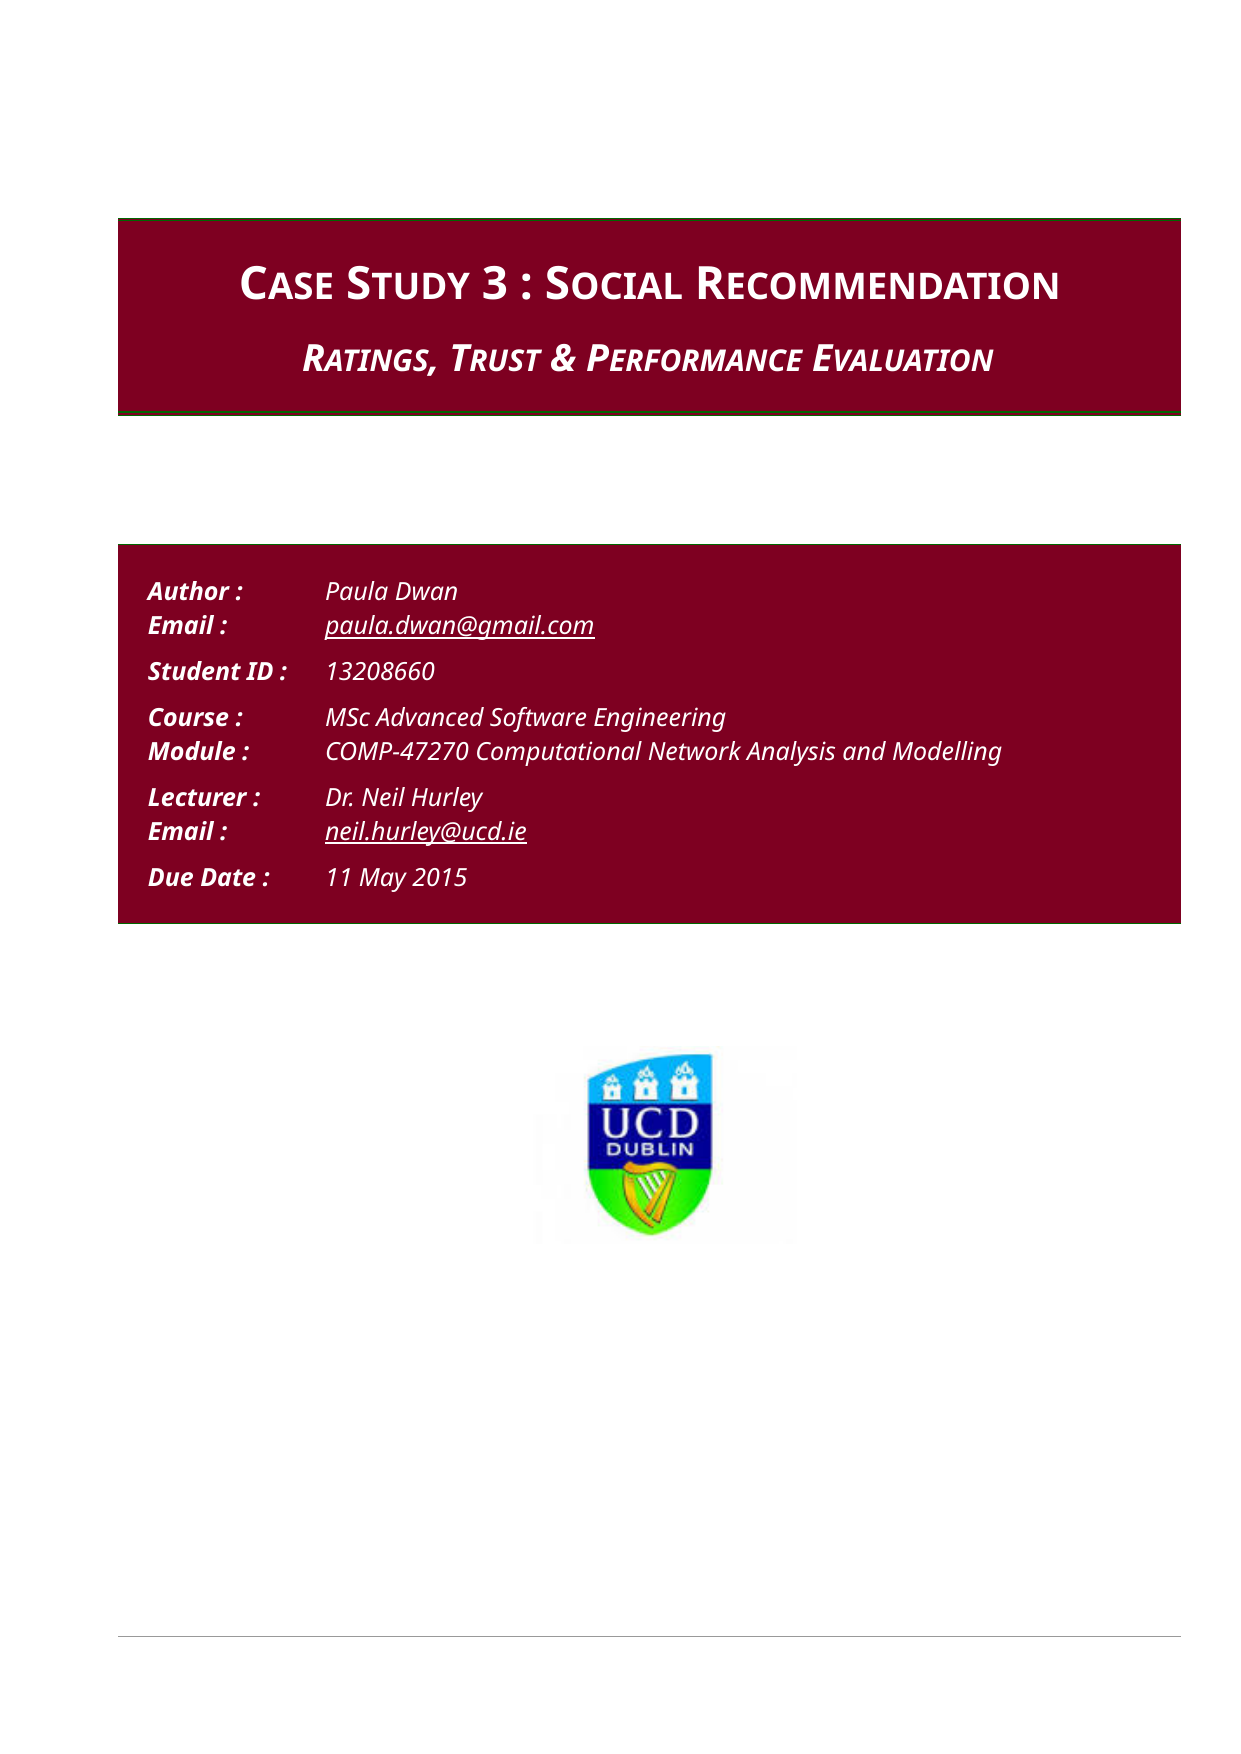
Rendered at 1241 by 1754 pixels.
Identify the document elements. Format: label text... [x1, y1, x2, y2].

subtitle Lecturer : Dr. Neil Hurley Email : neil.hurley@ucd.ie [118, 750, 1181, 830]
subtitle Due Date : 11 May 2015 [118, 830, 1181, 923]
title Ratings, Trust & Performance Evaluation [118, 298, 1181, 411]
picture [502, 1046, 798, 1244]
subtitle Student ID : 13208660 [118, 624, 1181, 670]
subtitle Student ID : 13208660 [327, 624, 487, 637]
subtitle Course : MSc Advanced Software Engineering Module : COMP-47270 Computational Network Analysis and Modelling [118, 670, 1181, 750]
title Case Study 3 : Social Recommendation [118, 221, 1181, 298]
subtitle Author : Paula Dwan Email : paula.dwan@gmail.com [118, 545, 1181, 624]
